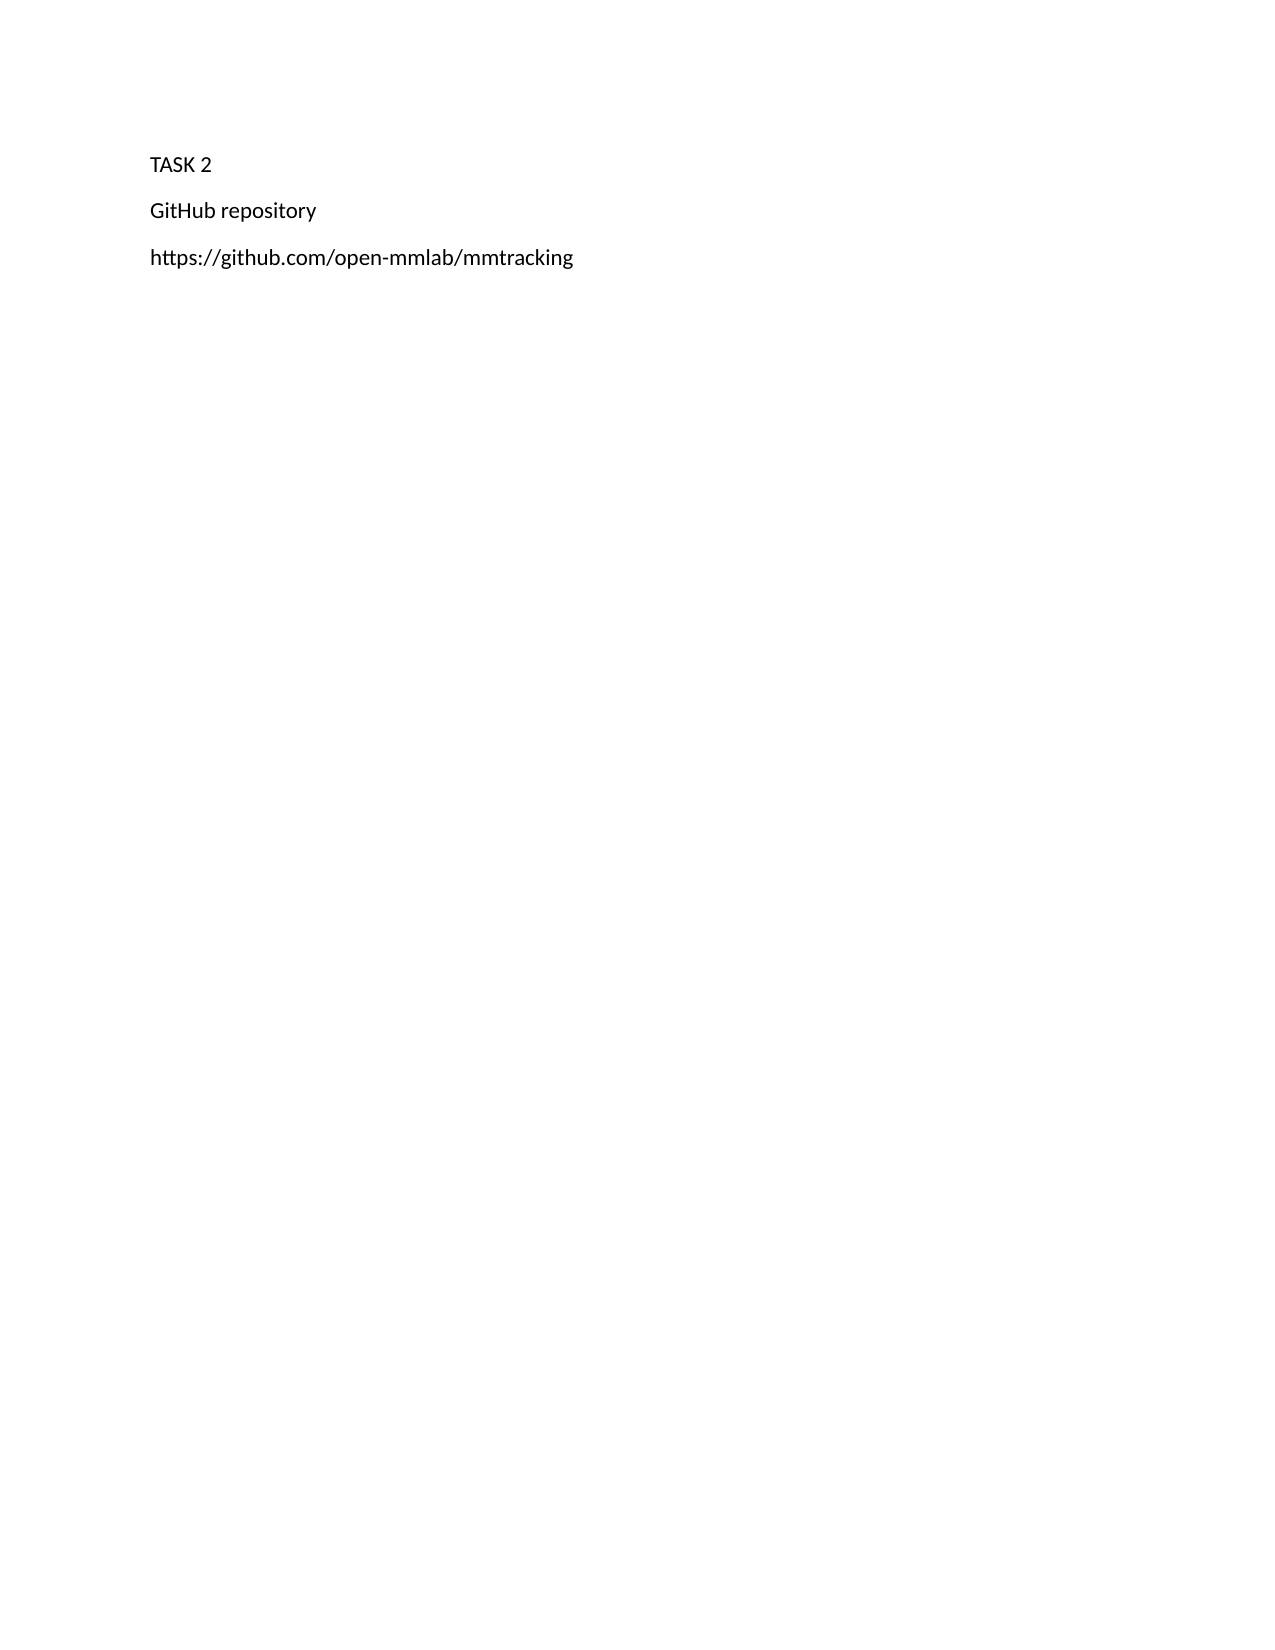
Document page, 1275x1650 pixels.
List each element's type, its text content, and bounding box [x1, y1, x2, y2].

text https://github.com/open-mmlab/mmtracking [150, 243, 1125, 271]
text GitHub repository [150, 197, 1125, 224]
text TASK 2 [150, 150, 1125, 178]
